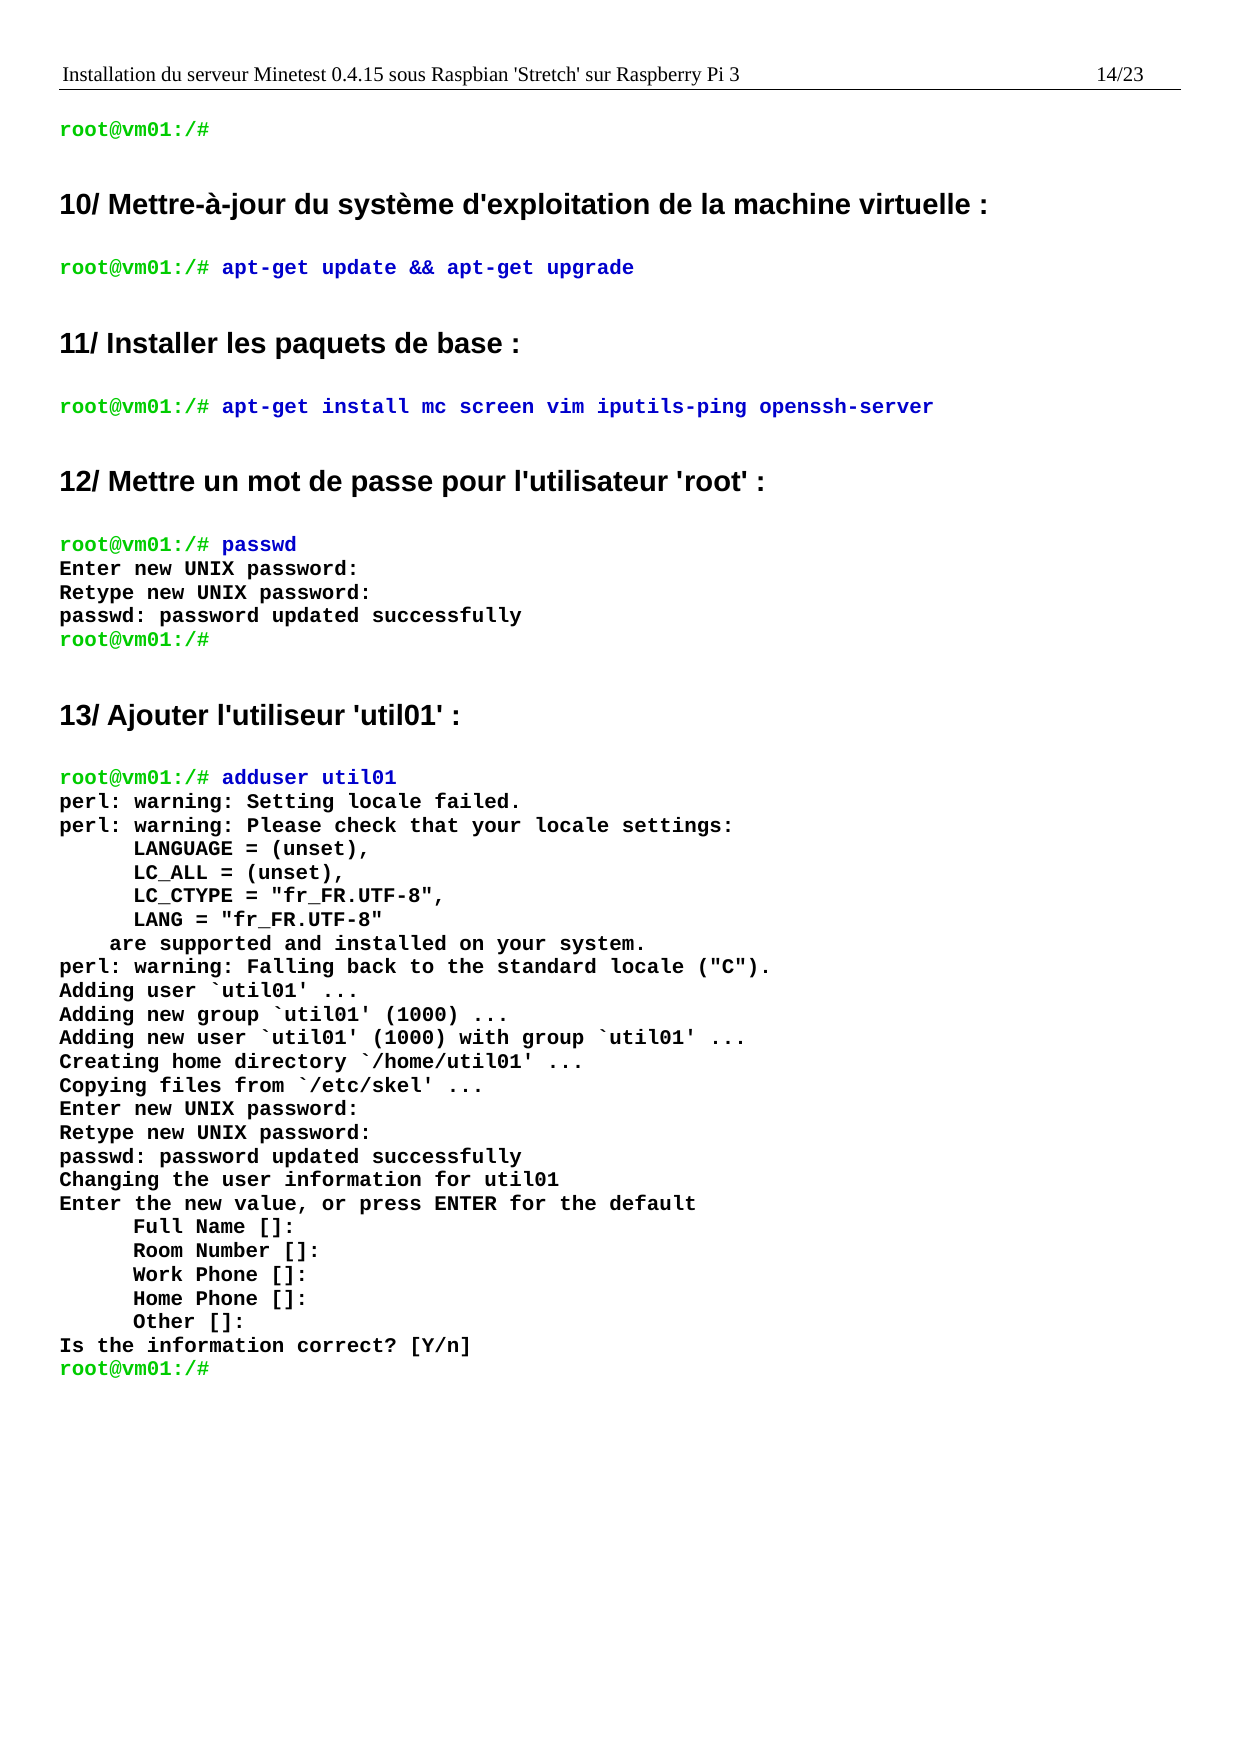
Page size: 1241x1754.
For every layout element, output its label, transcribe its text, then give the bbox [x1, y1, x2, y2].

text LC_CTYPE = "fr_FR.UTF-8", [59, 886, 1181, 909]
text root@vm01:/# [59, 118, 1181, 142]
text root@vm01:/# apt-get update && apt-get upgrade [59, 257, 1181, 281]
text Work Phone []: [59, 1264, 1181, 1287]
text Room Number []: [59, 1240, 1181, 1264]
text Enter new UNIX password: [59, 1098, 1181, 1122]
text Other []: [59, 1311, 1181, 1335]
text Retype new UNIX password: [59, 1122, 1181, 1146]
text Enter the new value, or press ENTER for the default [59, 1193, 1181, 1217]
subtitle 10/ Mettre-à-jour du système d'exploitation de la machine virtuelle : [59, 187, 1181, 221]
subtitle 12/ Mettre un mot de passe pour l'utilisateur 'root' : [59, 464, 1181, 498]
text Enter new UNIX password: [59, 558, 1181, 582]
text are supported and installed on your system. [59, 933, 1181, 956]
text Is the information correct? [Y/n] [59, 1335, 1181, 1358]
text root@vm01:/# passwd [59, 534, 1181, 558]
subtitle 13/ Ajouter l'utiliseur 'util01' : [59, 698, 1181, 731]
text Adding user `util01' ... [59, 980, 1181, 1004]
text Adding new user `util01' (1000) with group `util01' ... [59, 1027, 1181, 1051]
text root@vm01:/# [59, 629, 1181, 653]
text Copying files from `/etc/skel' ... [59, 1075, 1181, 1098]
text LANG = "fr_FR.UTF-8" [59, 909, 1181, 933]
text LANGUAGE = (unset), [59, 838, 1181, 862]
text root@vm01:/# adduser util01 [59, 767, 1181, 791]
text Creating home directory `/home/util01' ... [59, 1051, 1181, 1075]
text perl: warning: Falling back to the standard locale ("C"). [59, 956, 1181, 980]
text passwd: password updated successfully [59, 605, 1181, 629]
text perl: warning: Please check that your locale settings: [59, 814, 1181, 838]
text Retype new UNIX password: [59, 582, 1181, 605]
text Home Phone []: [59, 1287, 1181, 1311]
text Changing the user information for util01 [59, 1169, 1181, 1193]
text perl: warning: Setting locale failed. [59, 791, 1181, 814]
text Full Name []: [59, 1217, 1181, 1240]
text LC_ALL = (unset), [59, 862, 1181, 886]
text root@vm01:/# apt-get install mc screen vim iputils-ping openssh-server [59, 396, 1181, 419]
text root@vm01:/# [59, 1358, 1181, 1382]
subtitle 11/ Installer les paquets de base : [59, 326, 1181, 359]
text passwd: password updated successfully [59, 1146, 1181, 1169]
text Adding new group `util01' (1000) ... [59, 1004, 1181, 1027]
